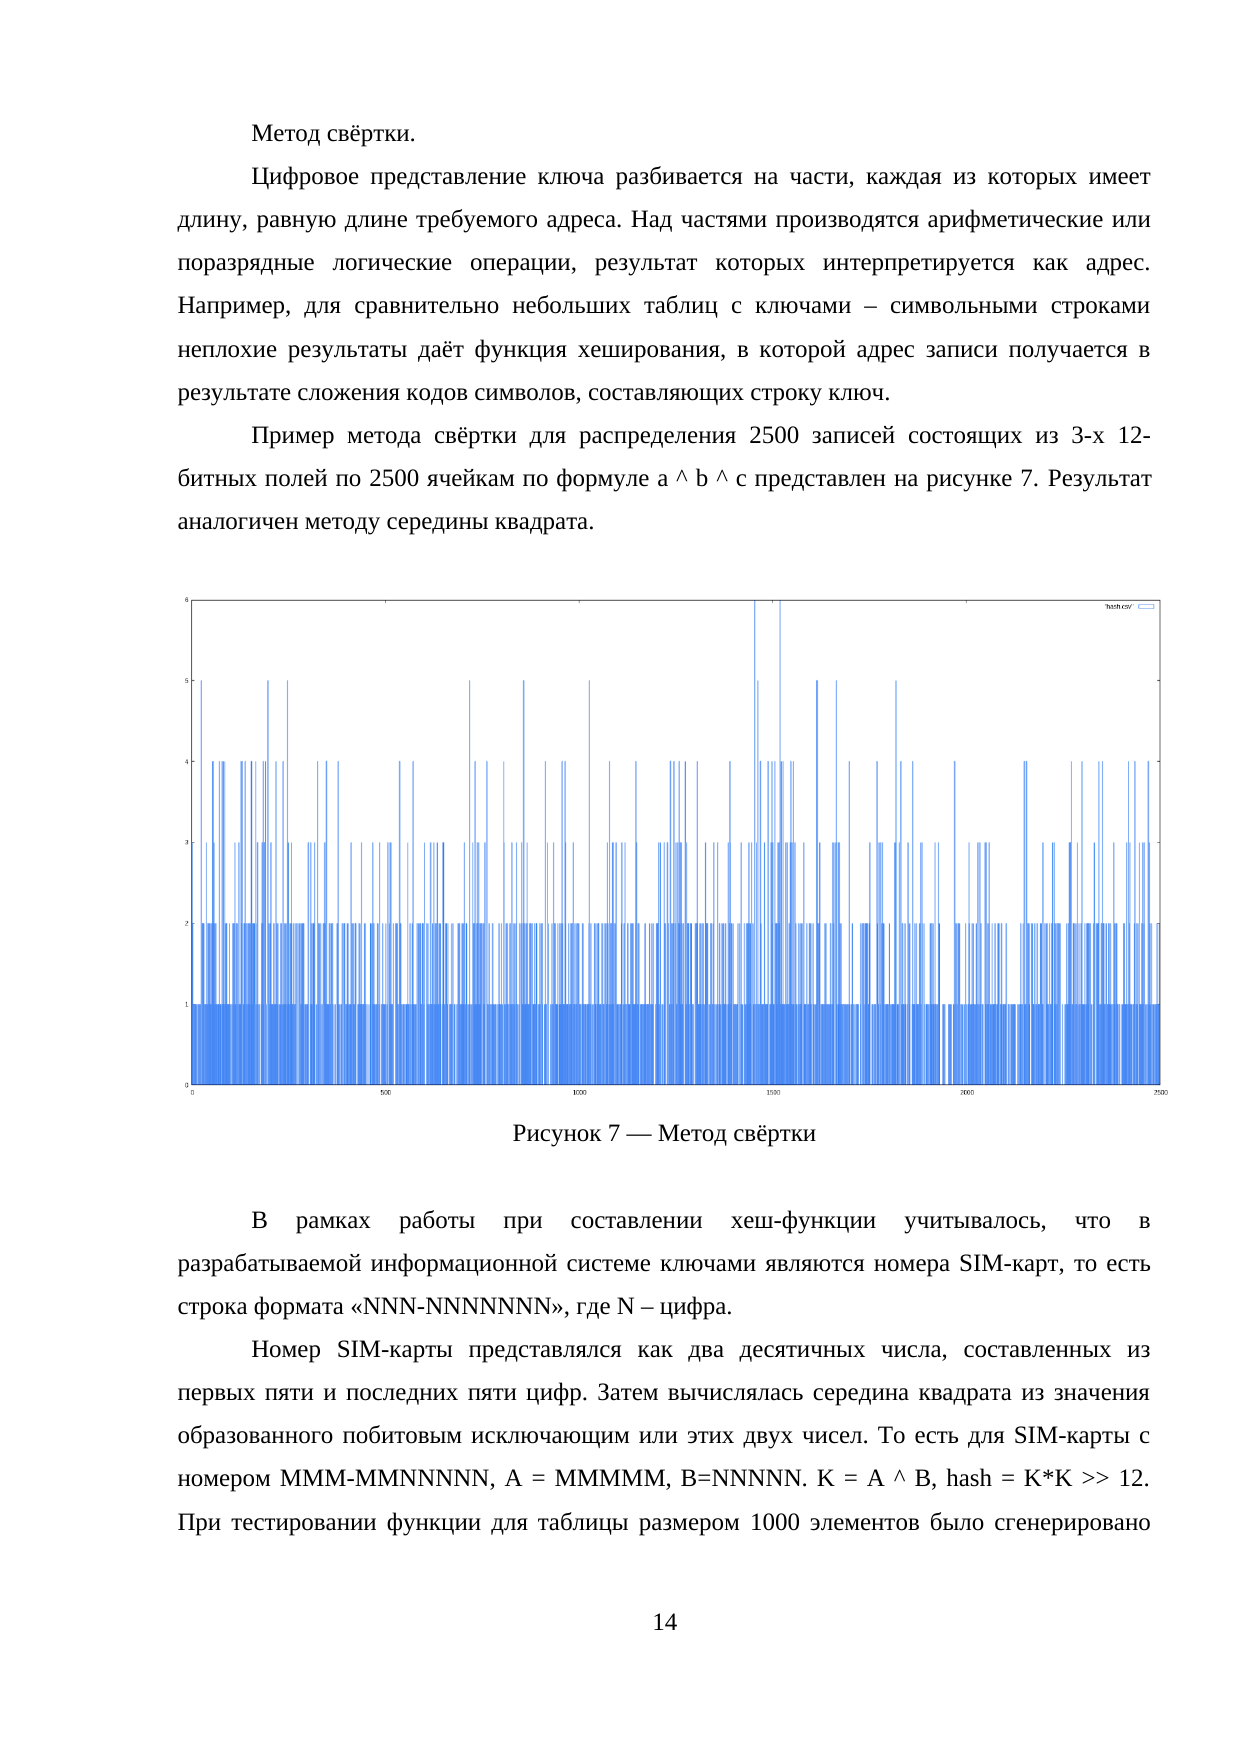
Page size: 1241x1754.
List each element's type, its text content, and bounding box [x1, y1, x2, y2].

text Метод свёртки. [177, 118, 1152, 147]
text Пример метода свёртки для распределения 2500 записей состоящих из 3-х 12-битных полей по 2500 ячейкам по формуле a ^ b ^ c представлен на рисунке 7. Результат аналогичен методу середины квадрата. [177, 420, 1152, 535]
text В рамках работы при составлении хеш-функции учитывалось, что в разрабатываемой информационной системе ключами являются номера SIM-карт, то есть строка формата «NNN-NNNNNNN», где N – цифра. [177, 1205, 1152, 1320]
text Рисунок 7 — Метод свёртки [177, 1118, 1152, 1190]
text Номер SIM-карты представлялся как два десятичных числа, составленных из первых пяти и последних пяти цифр. Затем вычислялась середина квадрата из значения образованного побитовым исключающим или этих двух чисел. То есть для SIM-карты с номером MMM-MMNNNNN, A = MMMMM, B=NNNNN. K = A ^ B, hash = K*K >> 12. При тестировании функции для таблицы размером 1000 элементов было сгенерировано [177, 1334, 1152, 1535]
text Цифровое представление ключа разбивается на части, каждая из которых имеет длину, равную длине требуемого адреса. Над частями производятся арифметические или поразрядные логические операции, результат которых интерпретируется как адрес. Например, для сравнительно небольших таблиц с ключами – символьными строками неплохие результаты даёт функция хеширования, в которой адрес записи получается в результате сложения кодов символов, составляющих строку ключ. [177, 161, 1152, 406]
picture [177, 592, 1169, 1099]
